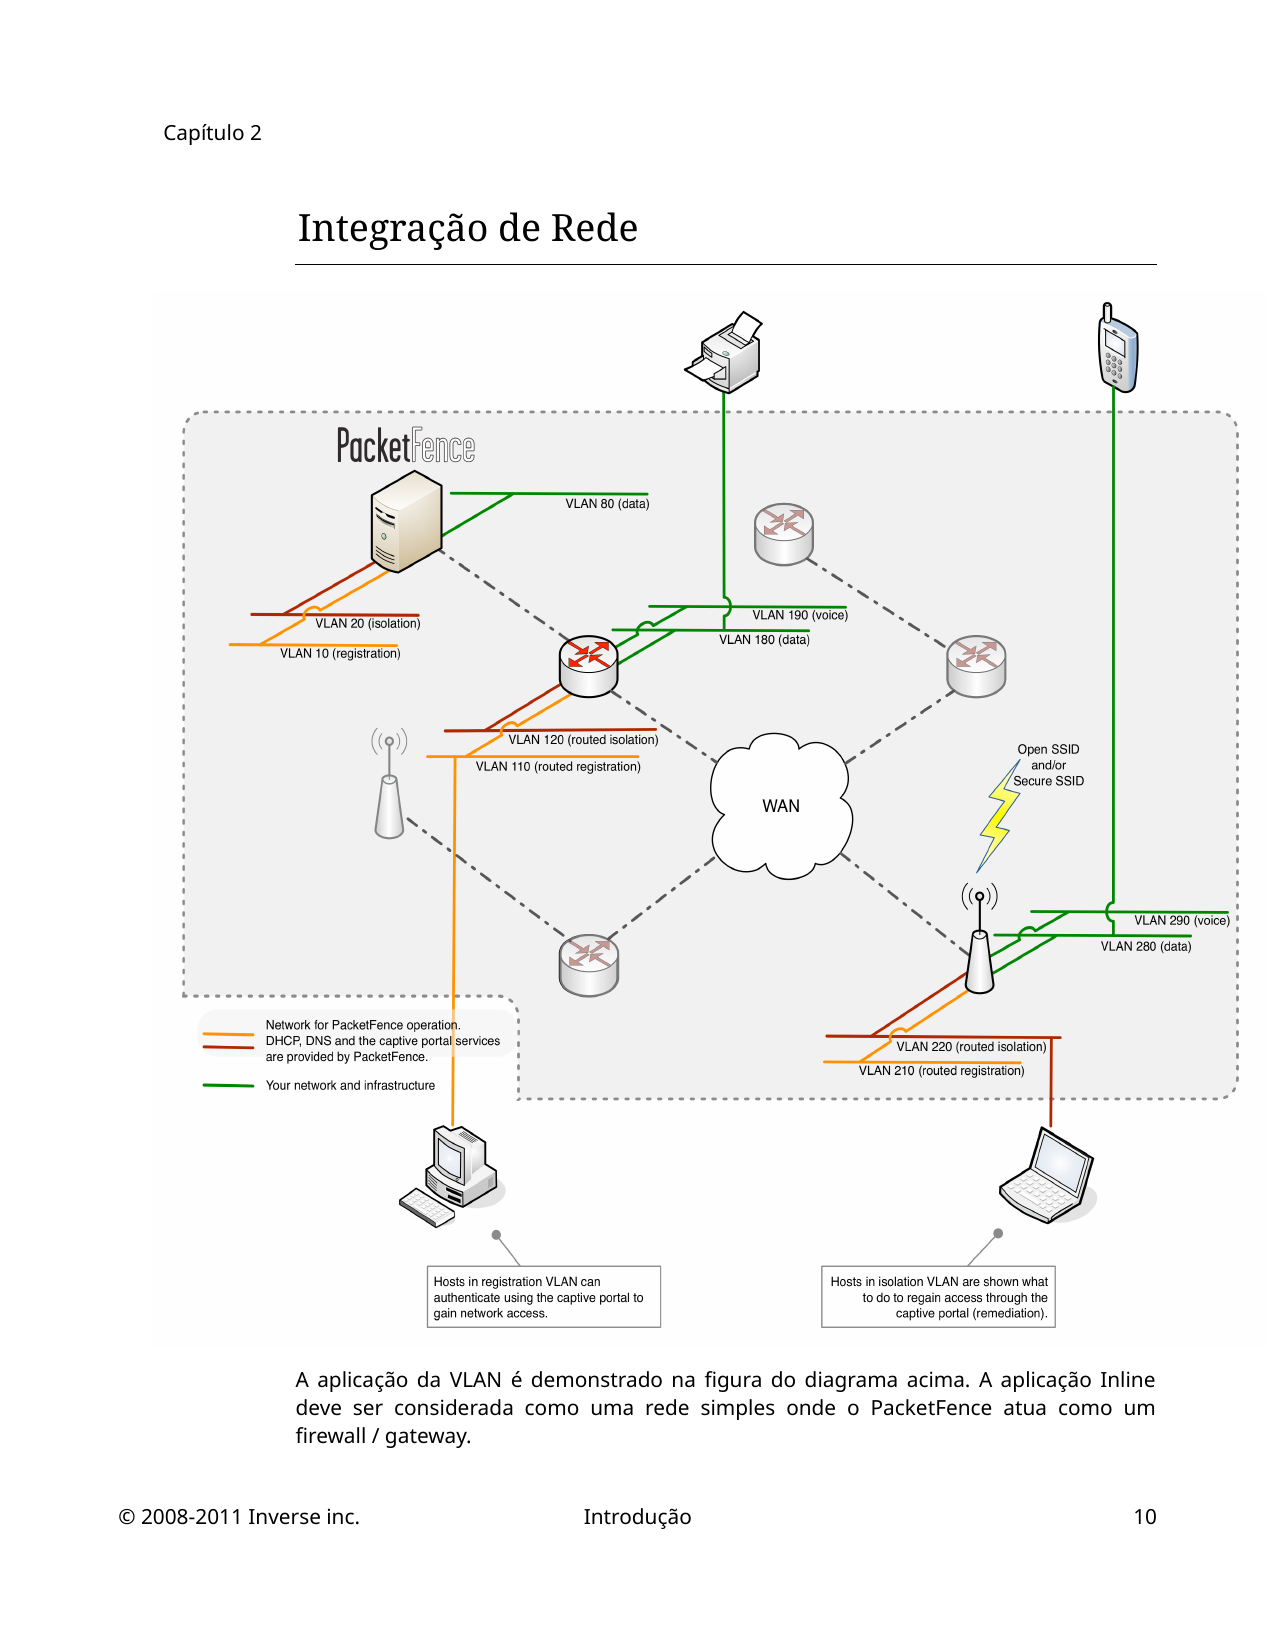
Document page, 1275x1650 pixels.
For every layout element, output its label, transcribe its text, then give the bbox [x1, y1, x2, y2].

text A aplicação da VLAN é demonstrado na figura do diagrama acima. A aplicação Inline deve ser considerada como uma rede simples onde o PacketFence atua como um firewall / gateway. [295, 1349, 1157, 1450]
subtitle Integração de Rede [295, 201, 1157, 264]
picture [169, 307, 1268, 1349]
